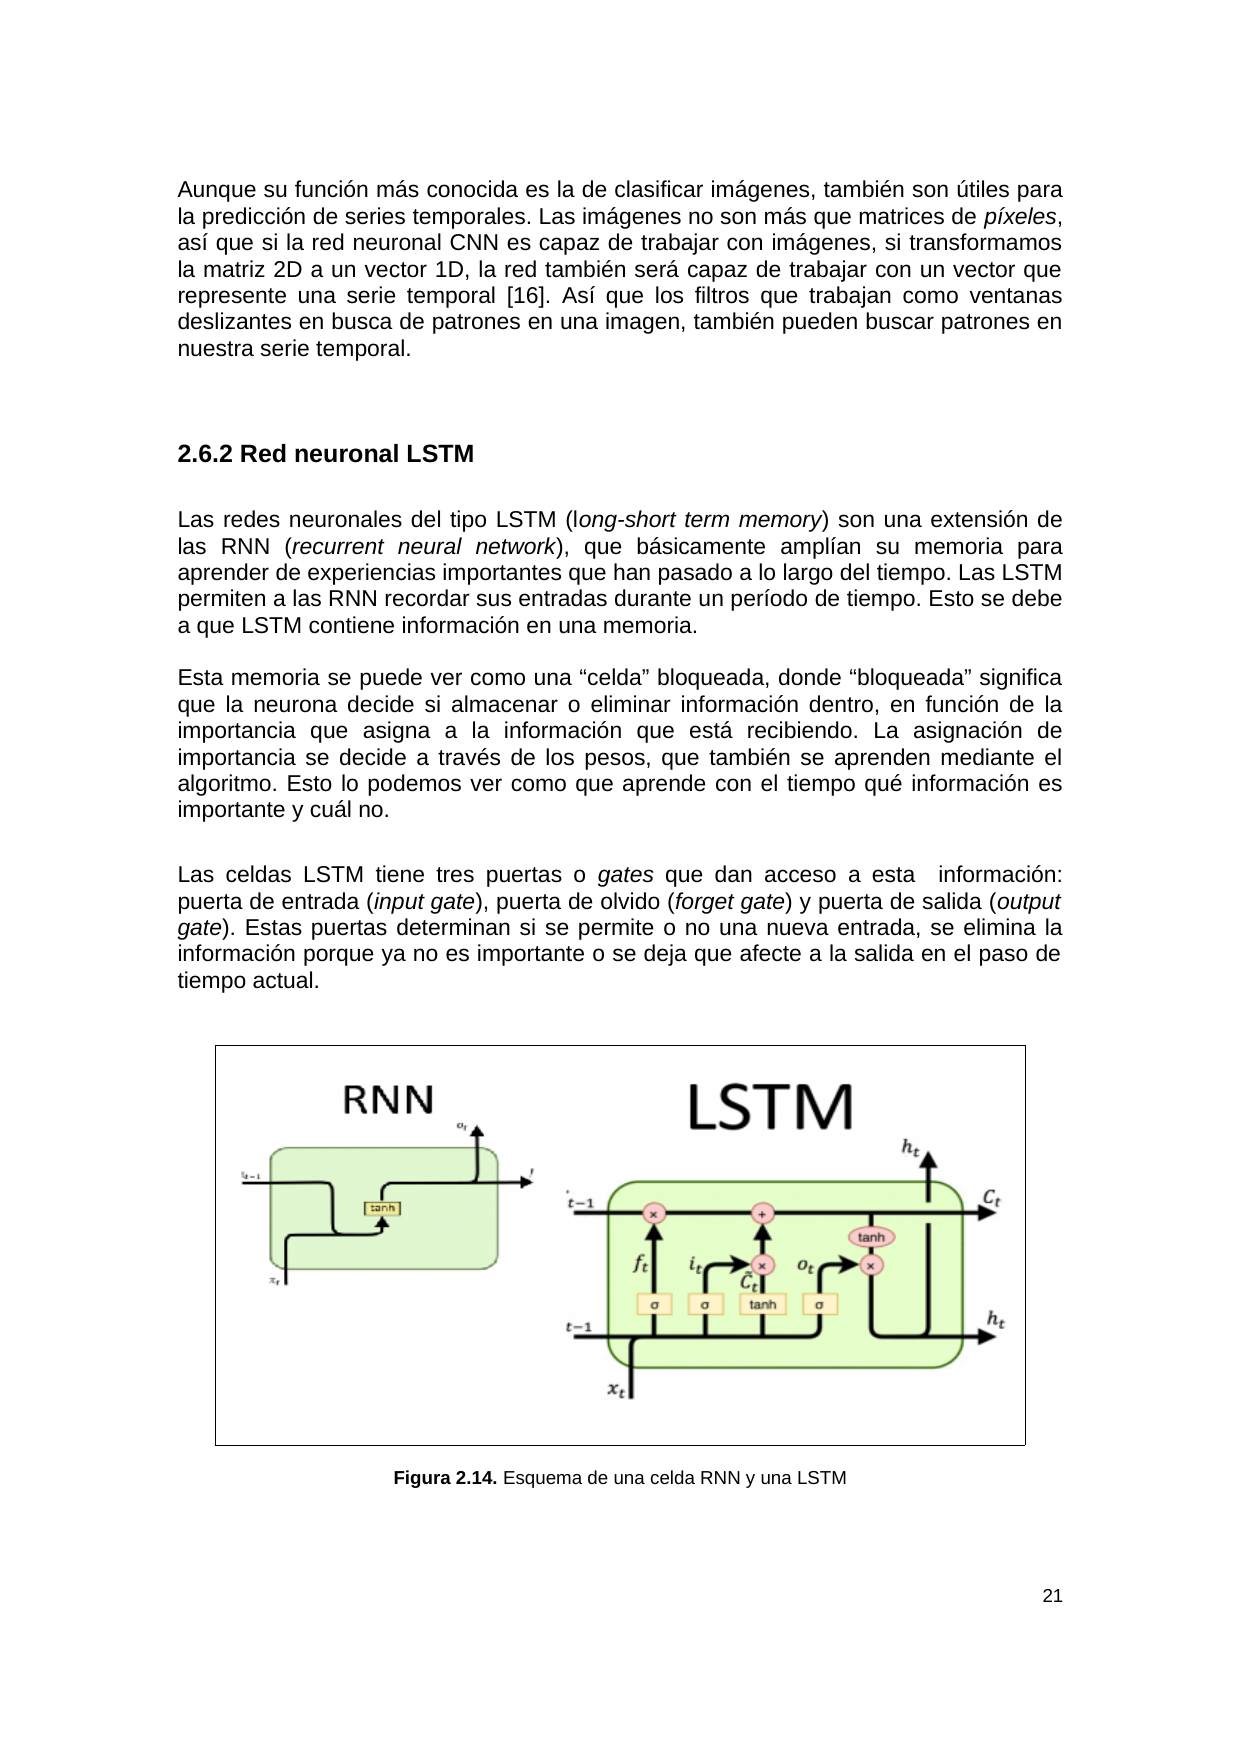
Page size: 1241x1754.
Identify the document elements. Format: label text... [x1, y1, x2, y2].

text Aunque su función más conocida es la de clasificar imágenes, también son útiles para la predicción de series temporales. Las imágenes no son más que matrices de píxeles, así que si la red neuronal CNN es capaz de trabajar con imágenes, si transformamos la matriz 2D a un vector 1D, la red también será capaz de trabajar con un vector que represente una serie temporal [16]. Así que los filtros que trabajan como ventanas deslizantes en busca de patrones en una imagen, también pueden buscar patrones en nuestra serie temporal. [177, 176, 1063, 361]
text Figura 2.14. Esquema de una celda RNN y una LSTM [177, 1044, 1063, 1488]
text Las celdas LSTM tiene tres puertas o gates que dan acceso a esta información: puerta de entrada (input gate), puerta de olvido (forget gate) y puerta de salida (output gate). Estas puertas determinan si se permite o no una nueva entrada, se elimina la información porque ya no es importante o se deja que afecte a la salida en el paso de tiempo actual. [177, 835, 1063, 993]
text Las redes neuronales del tipo LSTM (long-short term memory) son una extensión de las RNN (recurrent neural network), que básicamente amplían su memoria para aprender de experiencias importantes que han pasado a lo largo del tiempo. Las LSTM permiten a las RNN recordar sus entradas durante un período de tiempo. Esto se debe a que LSTM contiene información en una memoria. [177, 506, 1063, 638]
text Esta memoria se puede ver como una “celda” bloqueada, donde “bloqueada” significa que la neurona decide si almacenar o eliminar información dentro, en función de la importancia que asigna a la información que está recibiendo. La asignación de importancia se decide a través de los pesos, que también se aprenden mediante el algoritmo. Esto lo podemos ver como que aprende con el tiempo qué información es importante y cuál no. [177, 664, 1063, 822]
subtitle 2.6.2 Red neuronal LSTM [177, 439, 1063, 467]
